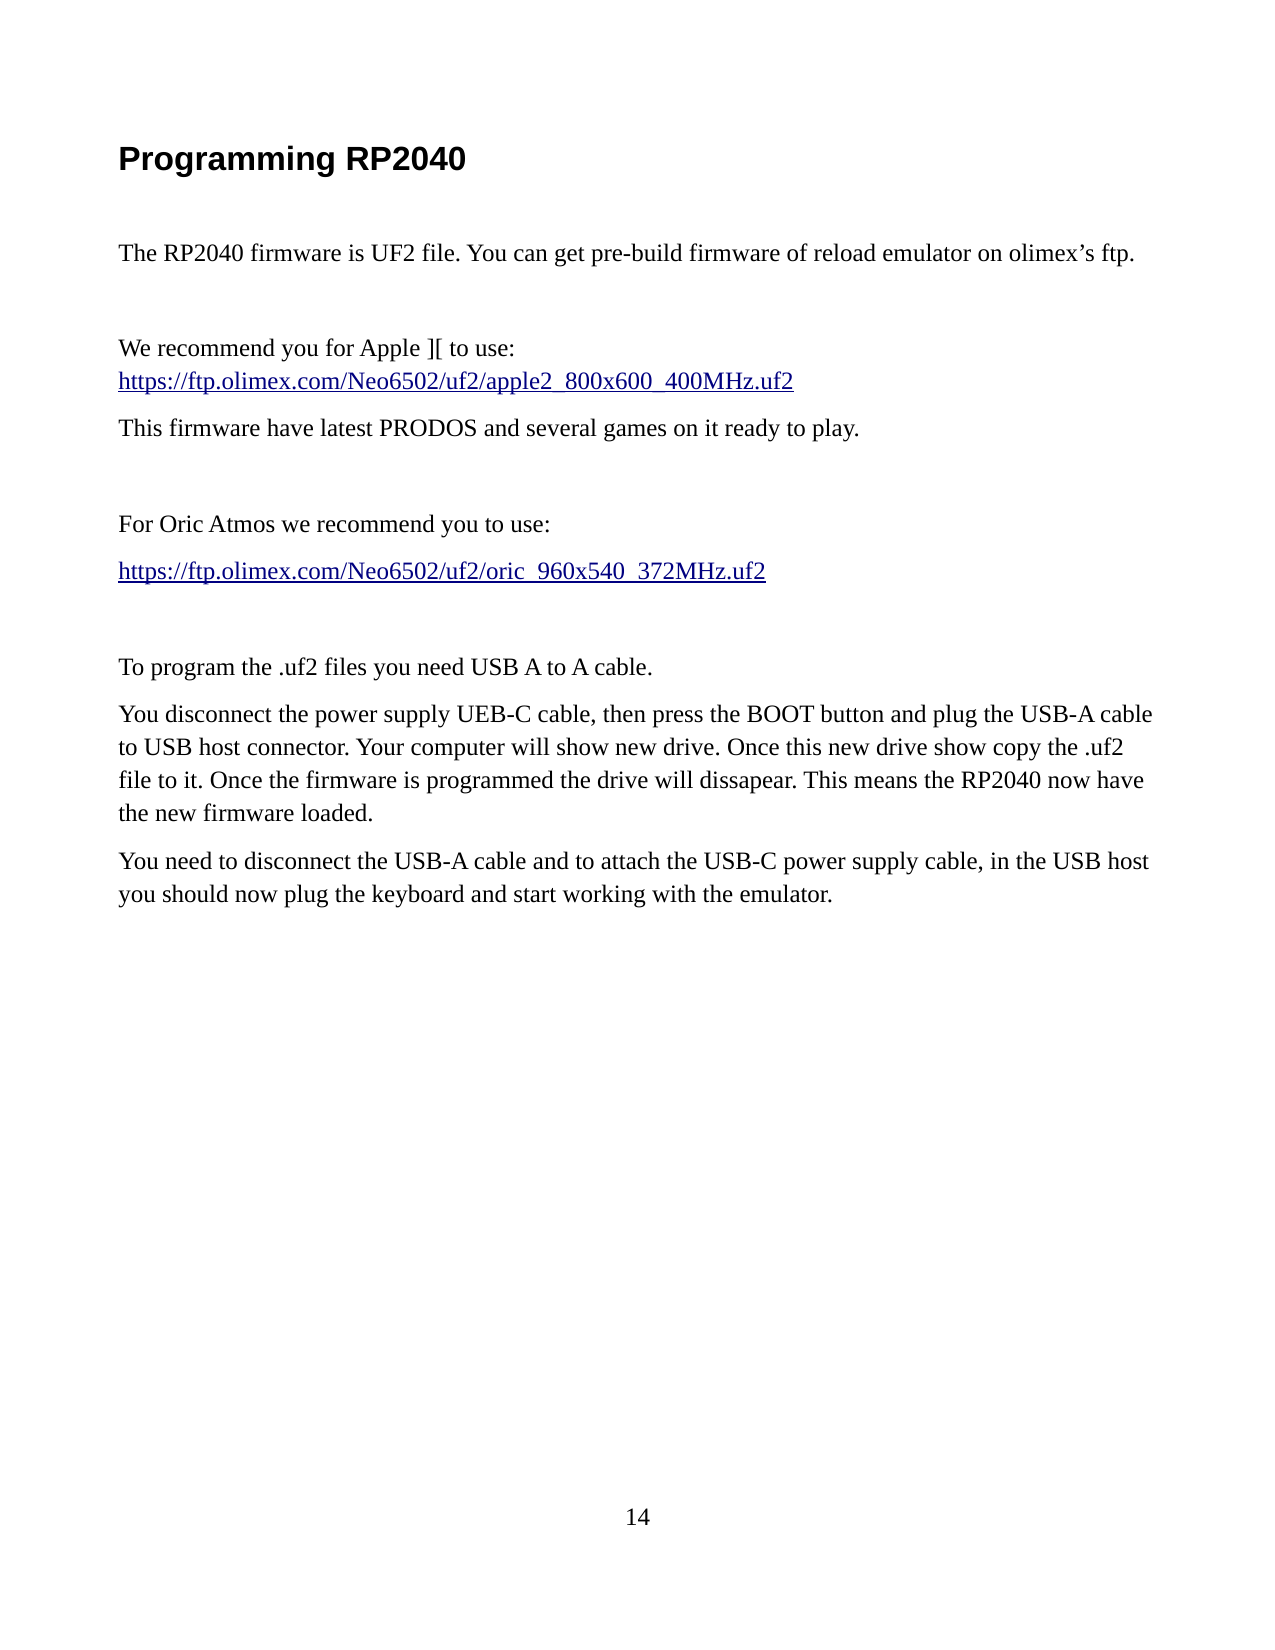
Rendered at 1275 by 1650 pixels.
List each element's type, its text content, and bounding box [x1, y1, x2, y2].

subtitle Programming RP2040 [118, 139, 1157, 178]
text You need to disconnect the USB-A cable and to attach the USB-C power supply cable, in the USB host you should now plug the keyboard and start working with the emulator. [118, 846, 1157, 908]
text The RP2040 firmware is UF2 file. You can get pre-build firmware of reload emulator on olimex’s ftp. [118, 238, 1157, 266]
text This firmware have latest PRODOS and several games on it ready to play. [118, 413, 1157, 442]
text For Oric Atmos we recommend you to use: [118, 509, 1157, 537]
text https://ftp.olimex.com/Neo6502/uf2/oric_960x540_372MHz.uf2 [118, 556, 1157, 585]
text You disconnect the power supply UEB-C cable, then press the BOOT button and plug the USB-A cable to USB host connector. Your computer will show new drive. Once this new drive show copy the .uf2 file to it. Once the firmware is programmed the drive will dissapear. This means the RP2040 now have the new firmware loaded. [118, 699, 1157, 827]
text We recommend you for Apple ][ to use: https://ftp.olimex.com/Neo6502/uf2/apple2_800x600_400MHz.uf2 [118, 333, 1157, 395]
text To program the .uf2 files you need USB A to A cable. [118, 652, 1157, 680]
